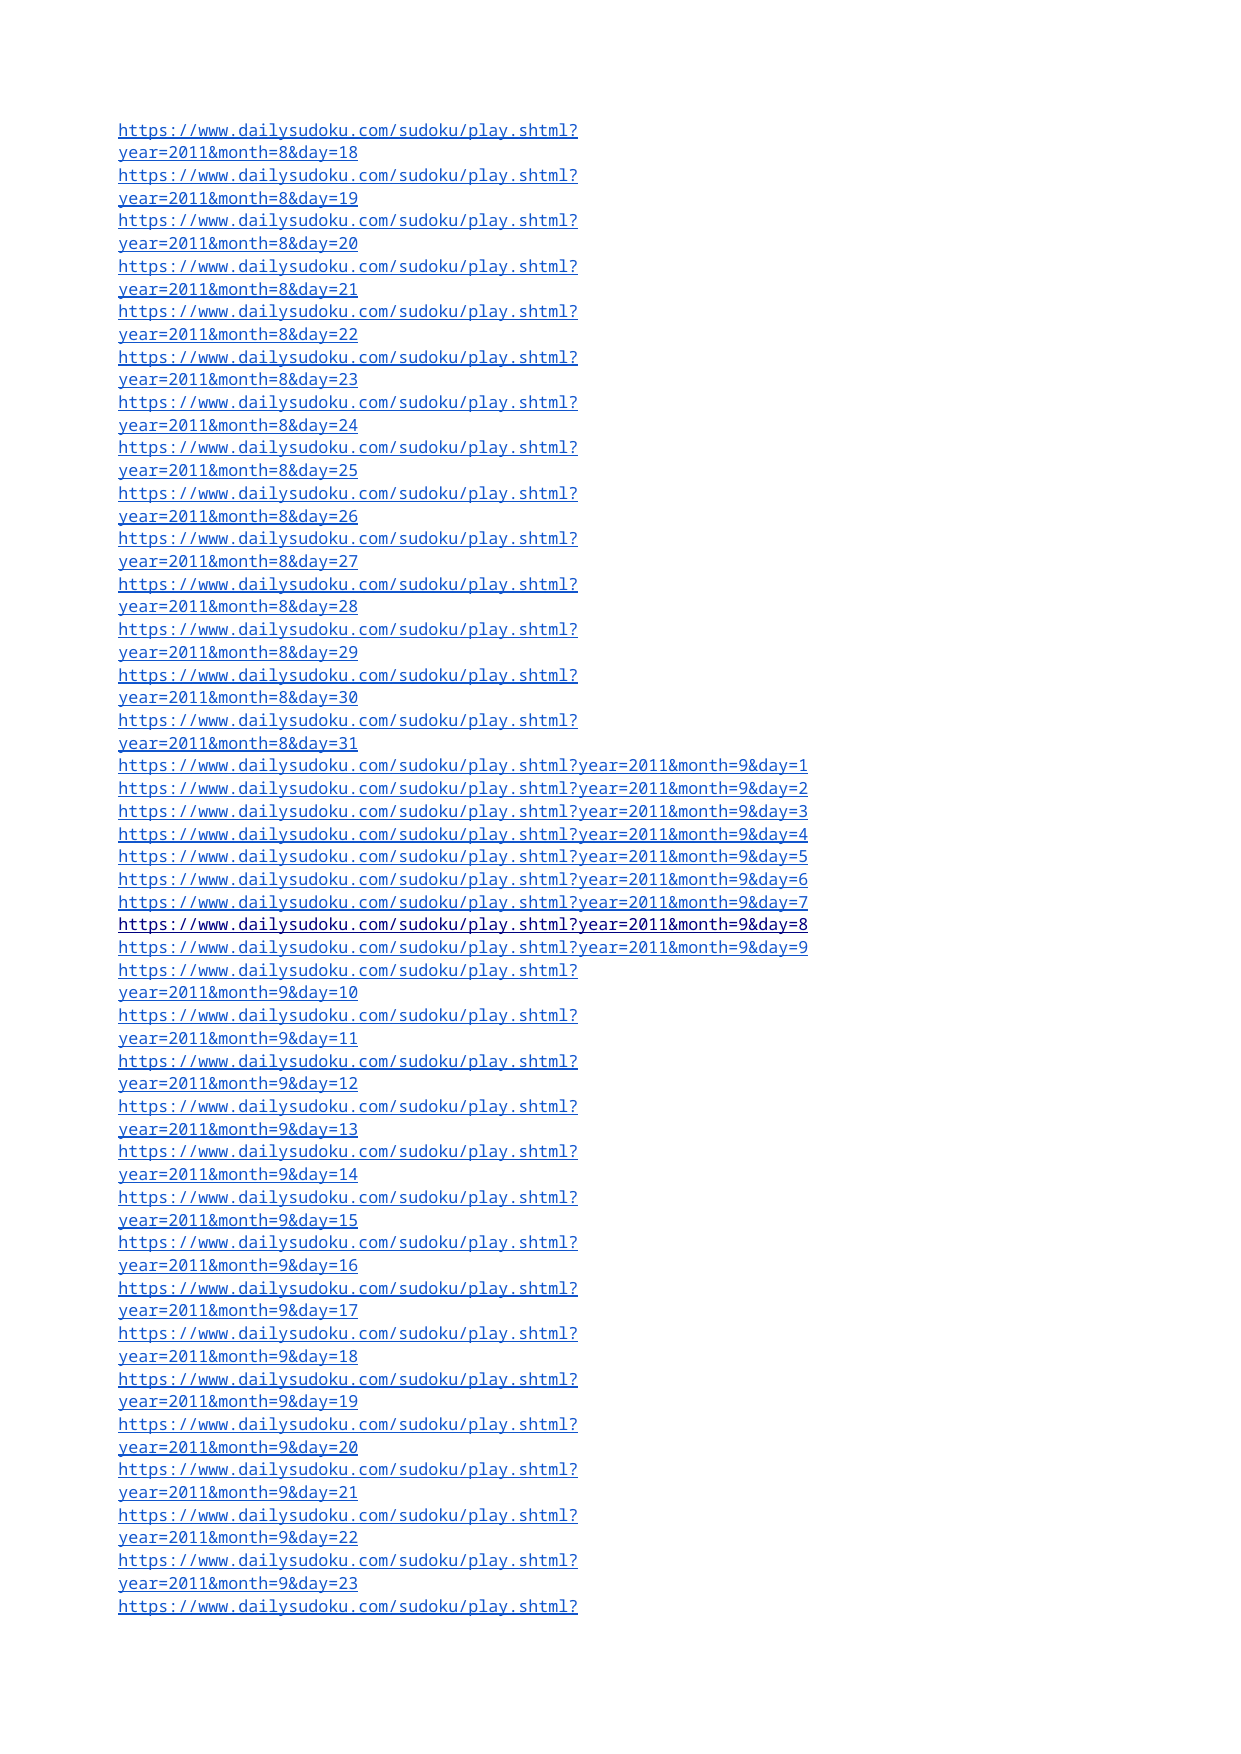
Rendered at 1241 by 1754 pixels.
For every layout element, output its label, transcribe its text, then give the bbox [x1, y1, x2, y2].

table_cell https://www.dailysudoku.com/sudoku/play.shtml?year=2011&month=8&day=25 [118, 436, 812, 481]
table_cell https://www.dailysudoku.com/sudoku/play.shtml?year=2011&month=9&day=14 [118, 1140, 812, 1185]
table_cell https://www.dailysudoku.com/sudoku/play.shtml?year=2011&month=8&day=18 [118, 118, 812, 163]
table_cell https://www.dailysudoku.com/sudoku/play.shtml?year=2011&month=9&day=18 [118, 1322, 812, 1367]
table_cell https://www.dailysudoku.com/sudoku/play.shtml?year=2011&month=9&day=8 [118, 913, 812, 936]
table_cell https://www.dailysudoku.com/sudoku/play.shtml?year=2011&month=9&day=21 [118, 1458, 812, 1503]
table_cell https://www.dailysudoku.com/sudoku/play.shtml?year=2011&month=9&day=23 [118, 1549, 812, 1594]
table_cell https://www.dailysudoku.com/sudoku/play.shtml?year=2011&month=9&day=2 [118, 777, 812, 799]
table_cell https://www.dailysudoku.com/sudoku/play.shtml?year=2011&month=9&day=11 [118, 1004, 812, 1049]
table_cell https://www.dailysudoku.com/sudoku/play.shtml?year=2011&month=9&day=19 [118, 1367, 812, 1412]
table_cell https://www.dailysudoku.com/sudoku/play.shtml?year=2011&month=8&day=28 [118, 572, 812, 618]
table_cell https://www.dailysudoku.com/sudoku/play.shtml?year=2011&month=9&day=4 [118, 822, 812, 845]
table_cell https://www.dailysudoku.com/sudoku/play.shtml?year=2011&month=8&day=23 [118, 345, 812, 391]
table_cell https://www.dailysudoku.com/sudoku/play.shtml?year=2011&month=8&day=22 [118, 300, 812, 345]
table_cell https://www.dailysudoku.com/sudoku/play.shtml?year=2011&month=8&day=27 [118, 527, 812, 572]
table_cell https://www.dailysudoku.com/sudoku/play.shtml?year=2011&month=9&day=13 [118, 1095, 812, 1140]
table_cell https://www.dailysudoku.com/sudoku/play.shtml?year=2011&month=9&day=20 [118, 1413, 812, 1458]
table_cell https://www.dailysudoku.com/sudoku/play.shtml? [118, 1594, 812, 1617]
table_cell https://www.dailysudoku.com/sudoku/play.shtml?year=2011&month=8&day=20 [118, 209, 812, 254]
table_cell https://www.dailysudoku.com/sudoku/play.shtml?year=2011&month=8&day=31 [118, 709, 812, 754]
table_cell https://www.dailysudoku.com/sudoku/play.shtml?year=2011&month=9&day=10 [118, 958, 812, 1004]
table_cell https://www.dailysudoku.com/sudoku/play.shtml?year=2011&month=9&day=17 [118, 1276, 812, 1322]
table_cell https://www.dailysudoku.com/sudoku/play.shtml?year=2011&month=9&day=9 [118, 936, 812, 958]
table_cell https://www.dailysudoku.com/sudoku/play.shtml?year=2011&month=8&day=24 [118, 391, 812, 436]
table_cell https://www.dailysudoku.com/sudoku/play.shtml?year=2011&month=8&day=26 [118, 481, 812, 527]
table_cell https://www.dailysudoku.com/sudoku/play.shtml?year=2011&month=9&day=16 [118, 1231, 812, 1276]
table_cell https://www.dailysudoku.com/sudoku/play.shtml?year=2011&month=9&day=1 [118, 754, 812, 777]
table_cell https://www.dailysudoku.com/sudoku/play.shtml?year=2011&month=9&day=3 [118, 799, 812, 822]
table_cell https://www.dailysudoku.com/sudoku/play.shtml?year=2011&month=8&day=29 [118, 618, 812, 663]
table_cell https://www.dailysudoku.com/sudoku/play.shtml?year=2011&month=9&day=7 [118, 890, 812, 913]
table_cell https://www.dailysudoku.com/sudoku/play.shtml?year=2011&month=8&day=30 [118, 663, 812, 708]
table_cell https://www.dailysudoku.com/sudoku/play.shtml?year=2011&month=9&day=15 [118, 1185, 812, 1231]
table_cell https://www.dailysudoku.com/sudoku/play.shtml?year=2011&month=9&day=6 [118, 868, 812, 890]
table_cell https://www.dailysudoku.com/sudoku/play.shtml?year=2011&month=8&day=19 [118, 164, 812, 209]
table_cell https://www.dailysudoku.com/sudoku/play.shtml?year=2011&month=9&day=5 [118, 845, 812, 867]
table_cell https://www.dailysudoku.com/sudoku/play.shtml?year=2011&month=8&day=21 [118, 254, 812, 300]
table_cell https://www.dailysudoku.com/sudoku/play.shtml?year=2011&month=9&day=12 [118, 1049, 812, 1094]
table_cell https://www.dailysudoku.com/sudoku/play.shtml?year=2011&month=9&day=22 [118, 1503, 812, 1549]
